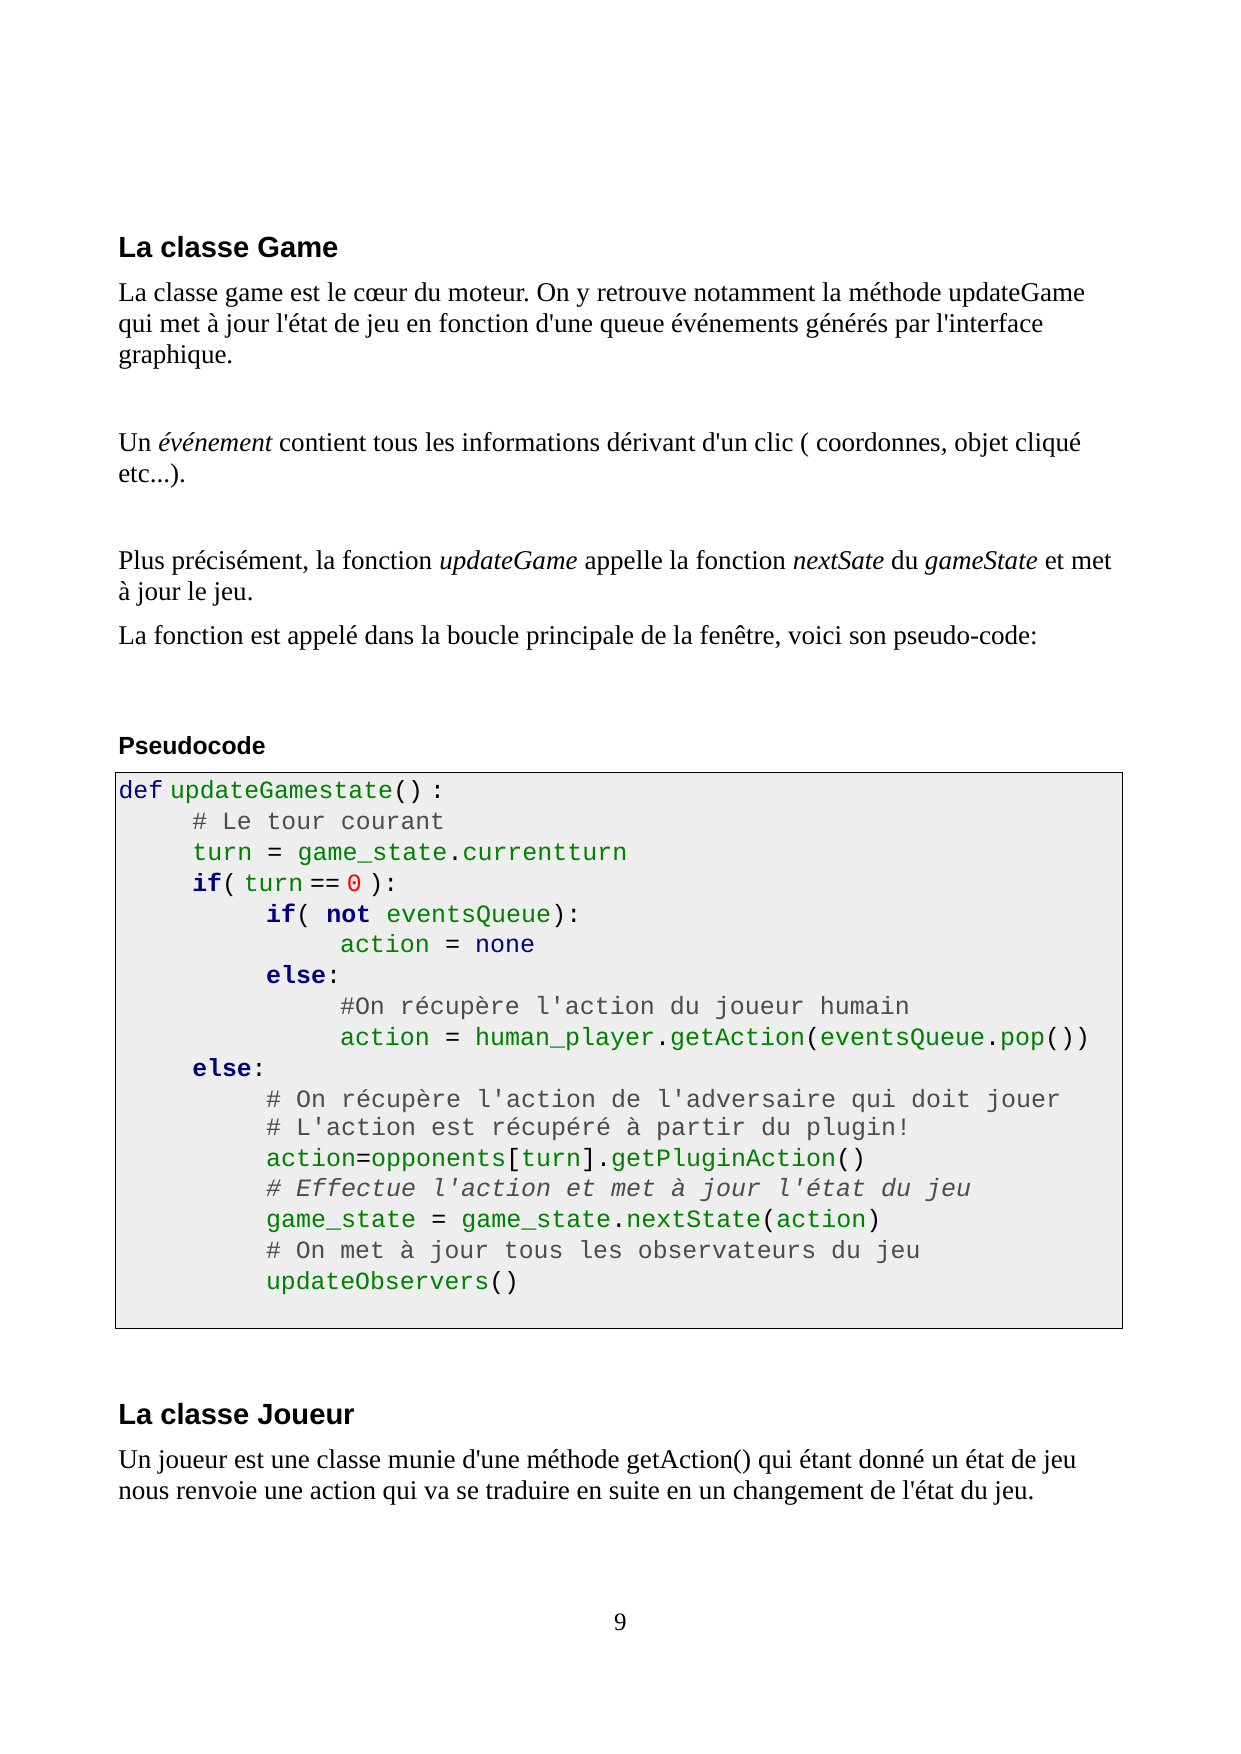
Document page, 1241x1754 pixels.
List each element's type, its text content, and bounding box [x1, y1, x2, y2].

text #On récupère l'action du joueur humain [116, 988, 1122, 1019]
subtitle Pseudocode [118, 731, 1122, 760]
text # Effectue l'action et met à jour l'état du jeu [116, 1170, 1122, 1201]
text game_state = game_state.nextState(action) [116, 1201, 1122, 1232]
text Plus précisément, la fonction updateGame appelle la fonction nextSate du gameState et met à jour le jeu. [118, 544, 1122, 606]
text La classe game est le cœur du moteur. On y retrouve notamment la méthode updateGame qui met à jour l'état de jeu en fonction d'une queue événements générés par l'interface graphique. [118, 276, 1122, 369]
text turn = game_state.currentturn [116, 834, 1122, 865]
text # L'action est récupéré à partir du plugin! [116, 1111, 1122, 1140]
text else: [116, 1050, 1122, 1081]
text # Le tour courant [116, 803, 1122, 834]
text action = none [116, 926, 1122, 957]
text # On met à jour tous les observateurs du jeu [116, 1232, 1122, 1263]
text # On récupère l'action de l'adversaire qui doit jouer [116, 1081, 1122, 1111]
text action=opponents[turn].getPluginAction() [116, 1140, 1122, 1170]
text def updateGamestate() : [116, 773, 1122, 803]
text Un événement contient tous les informations dérivant d'un clic ( coordonnes, objet cliqué etc...). [118, 426, 1122, 488]
subtitle La classe Game [118, 230, 1122, 264]
text updateObservers() [116, 1263, 1122, 1294]
text if( turn == 0 ): [116, 865, 1122, 896]
subtitle La classe Joueur [118, 1397, 1122, 1431]
text La fonction est appelé dans la boucle principale de la fenêtre, voici son pseudo-code: [118, 619, 1122, 650]
text else: [116, 957, 1122, 988]
text Un joueur est une classe munie d'une méthode getAction() qui étant donné un état de jeu nous renvoie une action qui va se traduire en suite en un changement de l'état du jeu. [118, 1443, 1122, 1506]
text action = human_player.getAction(eventsQueue.pop()) [116, 1019, 1122, 1050]
text if( not eventsQueue): [116, 896, 1122, 926]
